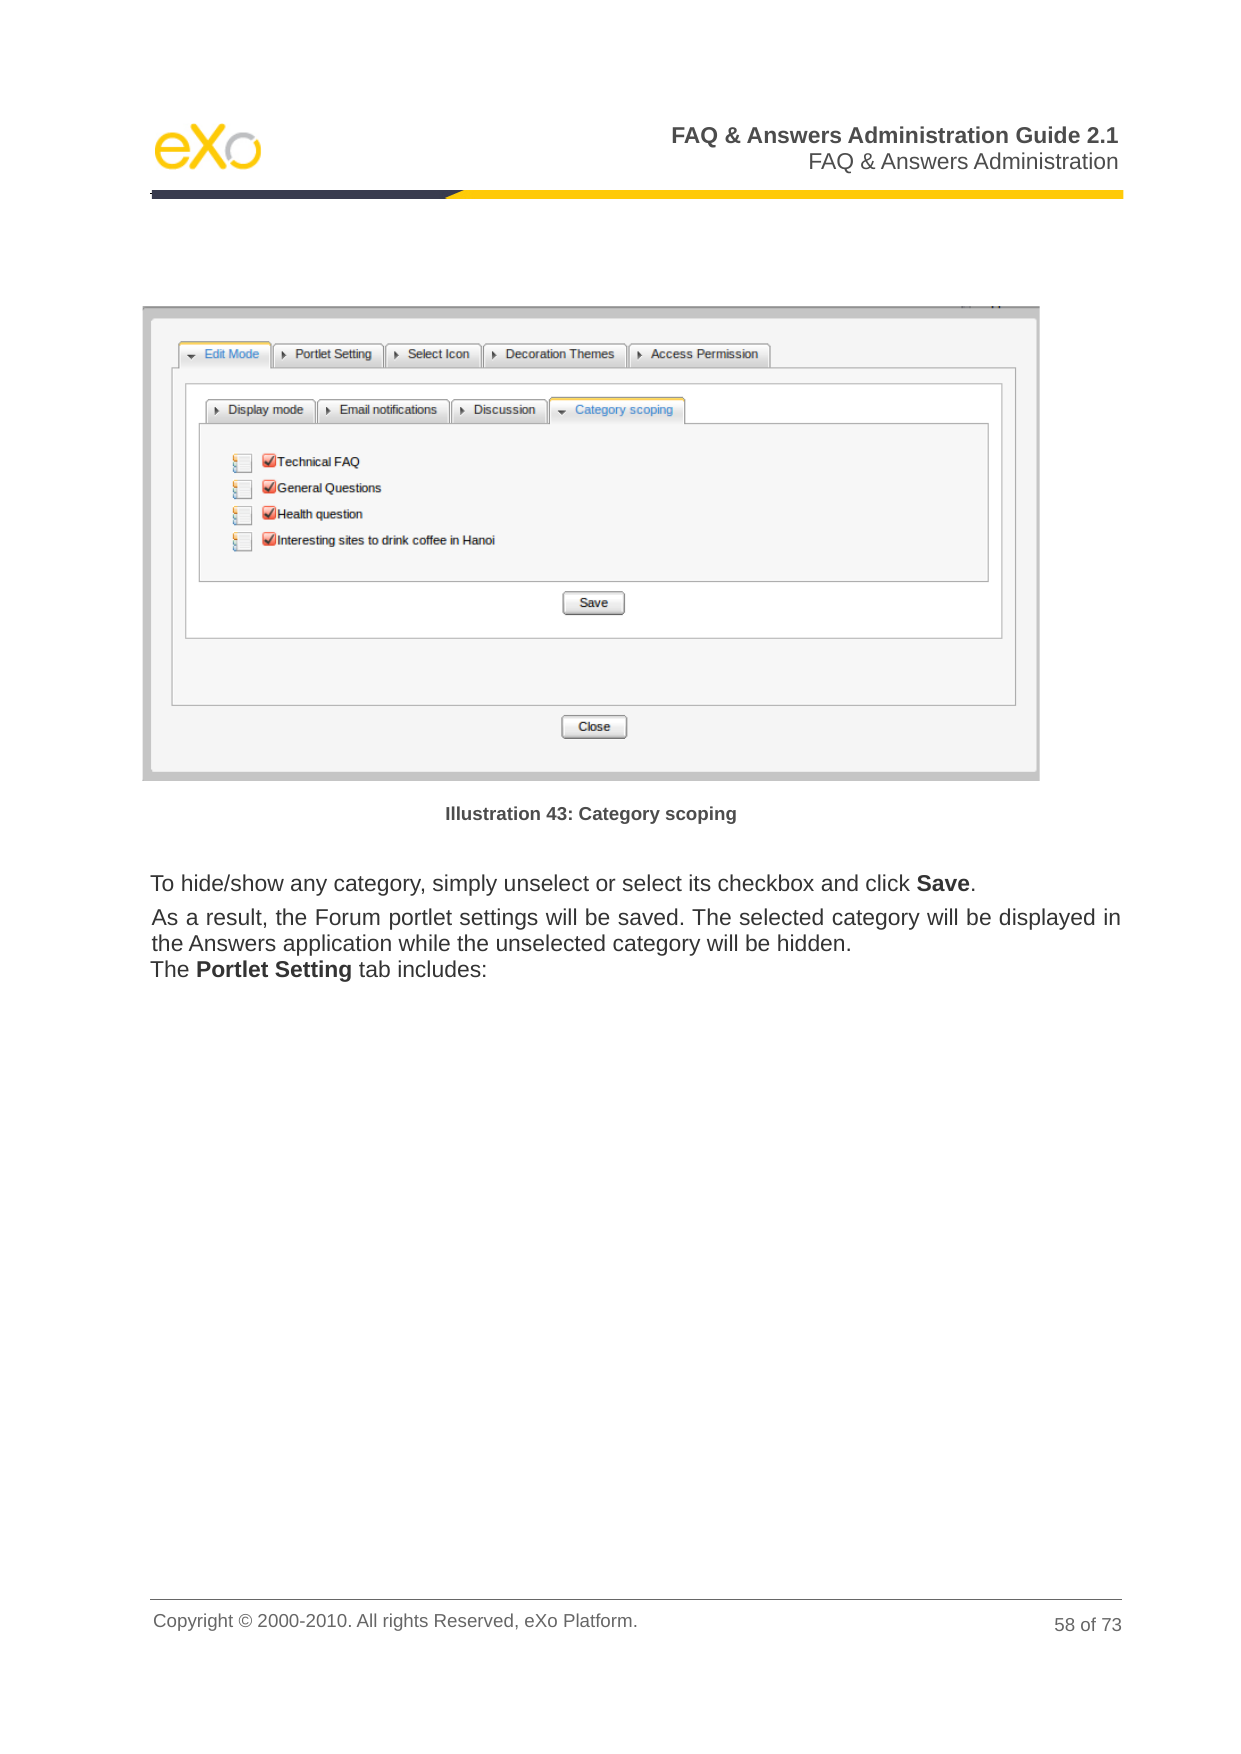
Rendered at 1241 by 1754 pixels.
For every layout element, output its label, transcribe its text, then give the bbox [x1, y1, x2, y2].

list As a result, the Forum portlet settings will be saved. The selected category will be displayed in the Answers application while the unselected category will be hidden. [114, 903, 1122, 956]
picture [155, 123, 262, 170]
text The Portlet Setting tab includes: [150, 956, 1122, 983]
list Illustration 43: Category scoping [142, 781, 1039, 824]
picture [142, 306, 1040, 781]
picture [151, 190, 1124, 199]
text To hide/show any category, simply unselect or select its checkbox and click Save. [150, 870, 1122, 896]
